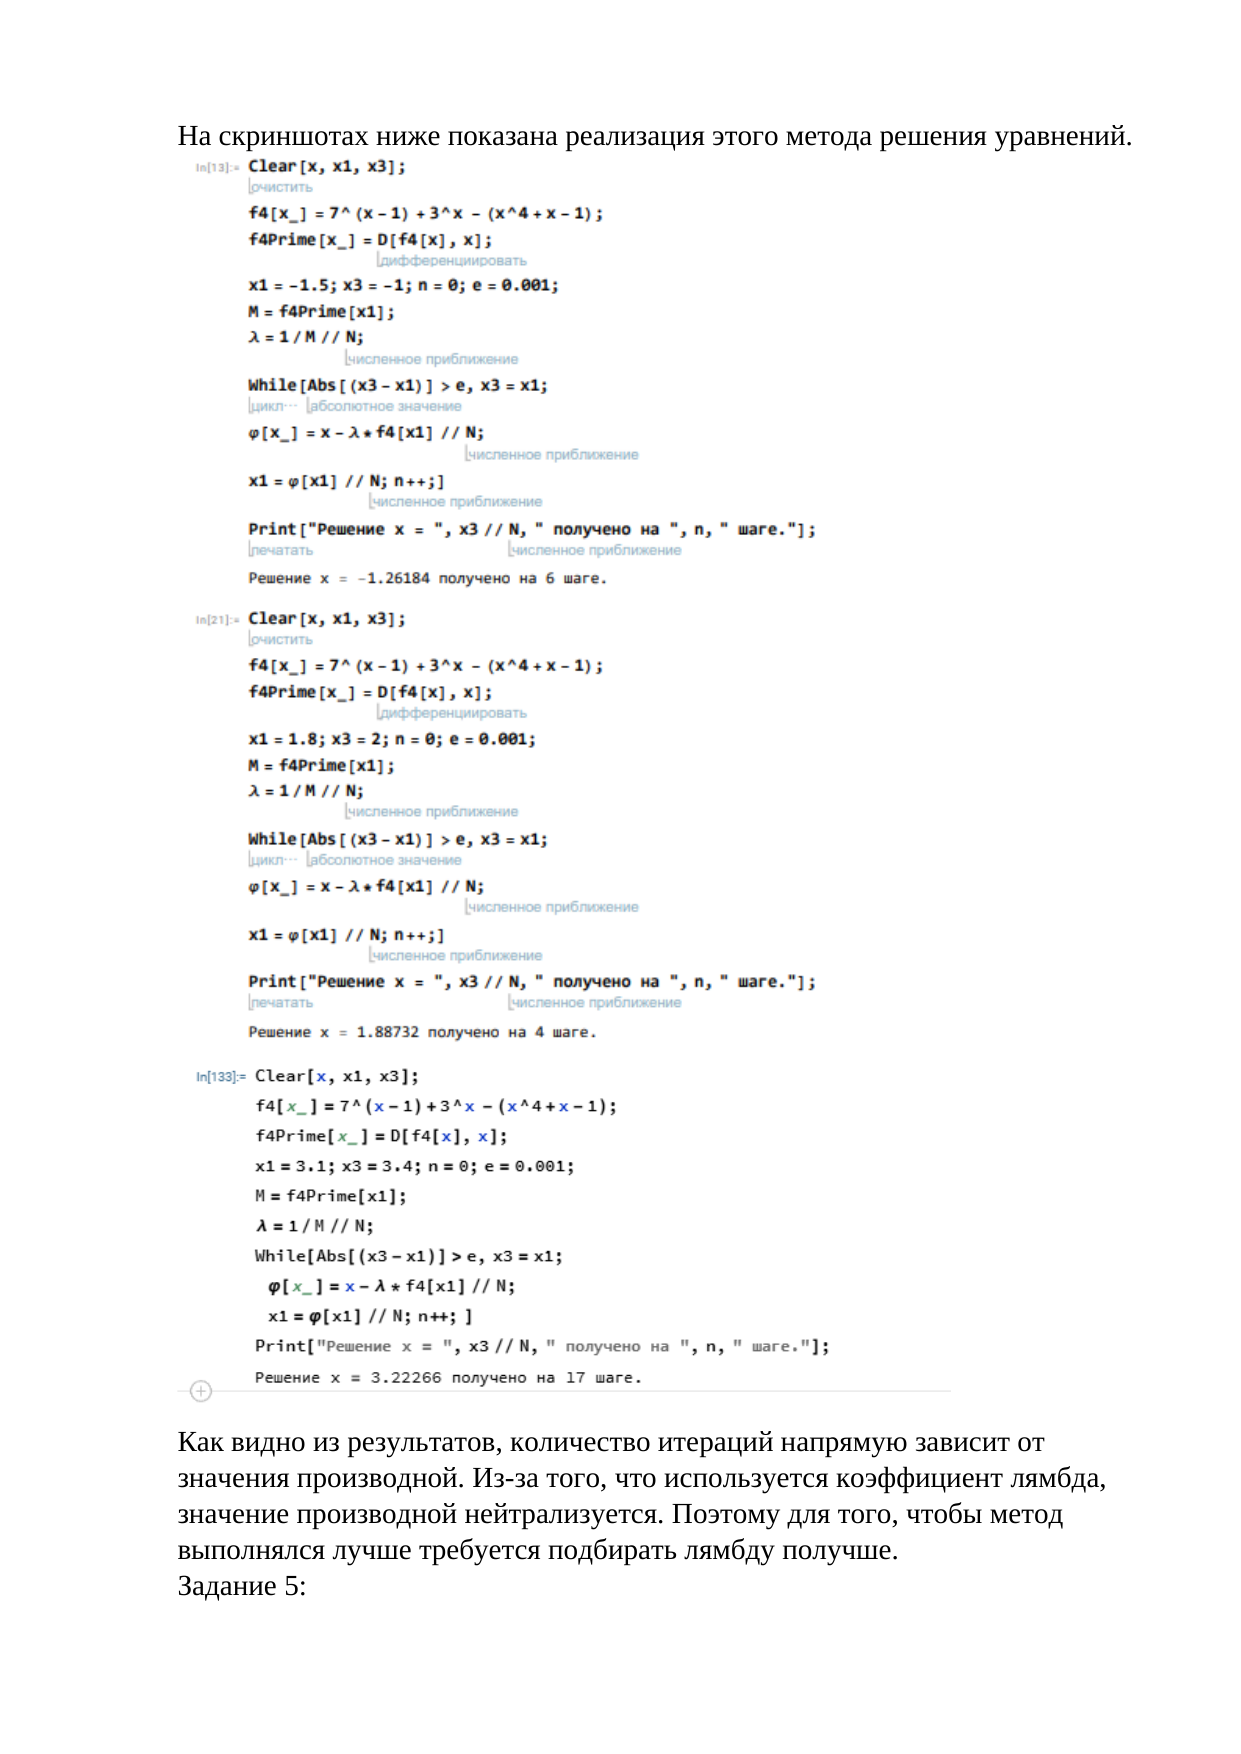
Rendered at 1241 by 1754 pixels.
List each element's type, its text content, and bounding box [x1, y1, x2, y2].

picture [177, 1054, 951, 1405]
text На скриншотах ниже показана реализация этого метода решения уравнений. [177, 118, 1152, 1405]
picture [177, 153, 954, 1053]
text Как видно из результатов, количество итераций напрямую зависит от значения производной. Из-за того, что используется коэффициент лямбда, значение производной нейтрализуется. Поэтому для того, чтобы метод выполнялся лучше требуется подбирать лямбду получше. Задание 5: [177, 1424, 1152, 1602]
